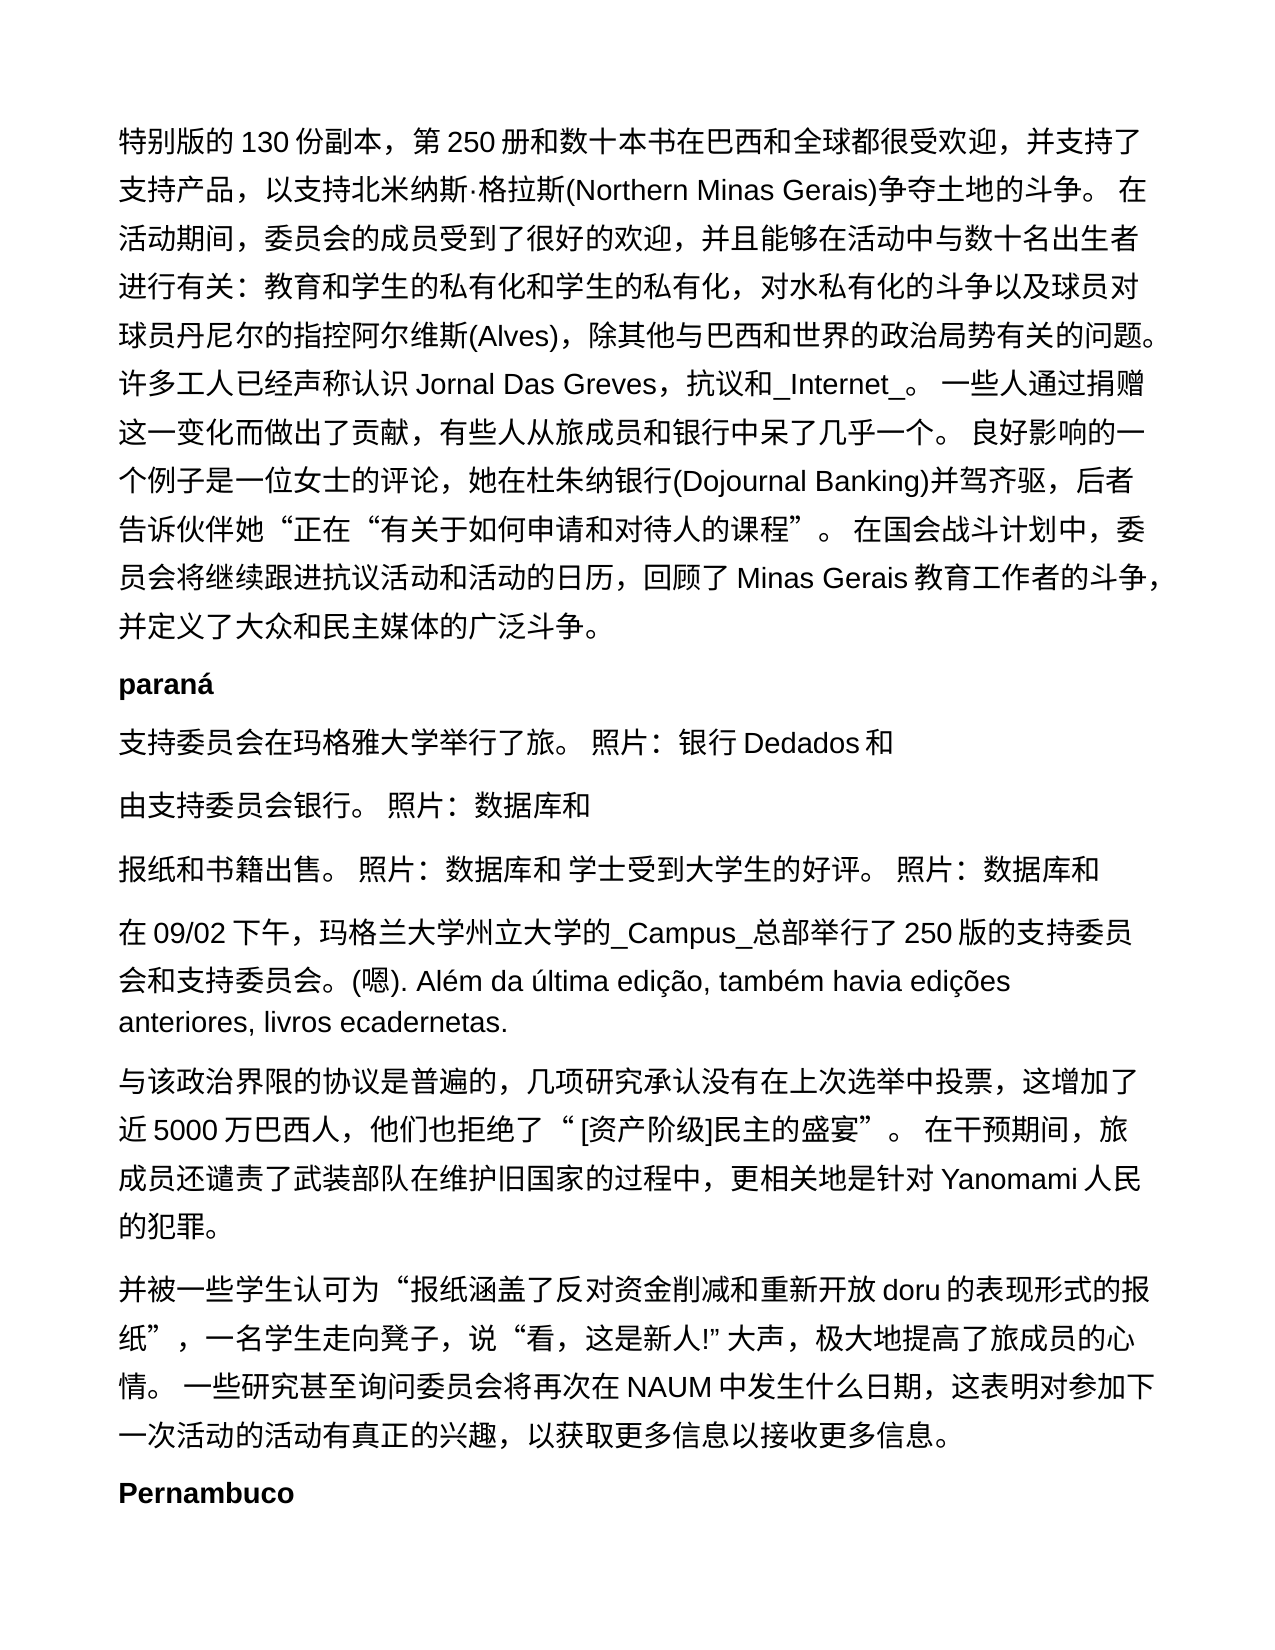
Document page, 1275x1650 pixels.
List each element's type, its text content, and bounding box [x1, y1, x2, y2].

text 支持委员会在玛格雅大学举行了旅。 照片：银行Dedados和 [118, 720, 1157, 762]
text 特别版的130份副本，第250册和数十本书在巴西和全球都很受欢迎，并支持了支持产品，以支持北米纳斯·格拉斯(Northern Minas Gerais)争夺土地的斗争。 在活动期间，委员会的成员受到了很好的欢迎，并且能够在活动中与数十名出生者进行有关：教育和学生的私有化和学生的私有化，对水私有化的斗争以及球员对球员丹尼尔的指控阿尔维斯(Alves)，除其他与巴西和世界的政治局势有关的问题。许多工人已经声称认识Jornal Das Greves，抗议和_Internet_。 一些人通过捐赠这一变化而做出了贡献，有些人从旅成员和银行中呆了几乎一个。 良好影响的一个例子是一位女士的评论，她在杜朱纳银行(Dojournal Banking)并驾齐驱，后者告诉伙伴她“正在“有关于如何申请和对待人的课程”。 在国会战斗计划中，委员会将继续跟进抗议活动和活动的日历，回顾了Minas Gerais教育工作者的斗争，并定义了大众和民主媒体的广泛斗争。 [118, 118, 1157, 646]
text 并被一些学生认可为“报纸涵盖了反对资金削减和重新开放doru的表现形式的报纸”，一名学生走向凳子，说“看，这是新人!” 大声，极大地提高了旅成员的心情。 一些研究甚至询问委员会将再次在NAUM中发生什么日期，这表明对参加下一次活动的活动有真正的兴趣，以获取更多信息以接收更多信息。 [118, 1267, 1157, 1455]
text Pernambuco [118, 1476, 1157, 1509]
text 在09/02下午，玛格兰大学州立大学的_Campus_总部举行了250版的支持委员会和支持委员会。(嗯). Além da última edição, também havia edições anteriores, livros ecadernetas. [118, 909, 1157, 1038]
text 报纸和书籍出售。 照片：数据库和 学士受到大学生的好评。 照片：数据库和 [118, 846, 1157, 888]
text paraná [118, 667, 1157, 700]
text 由支持委员会银行。 照片：数据库和 [118, 783, 1157, 825]
text 与该政治界限的协议是普遍的，几项研究承认没有在上次选举中投票，这增加了近5000万巴西人，他们也拒绝了“ [资产阶级]民主的盛宴”。 在干预期间，旅成员还谴责了武装部队在维护旧国家的过程中，更相关地是针对Yanomami人民的犯罪。 [118, 1058, 1157, 1246]
